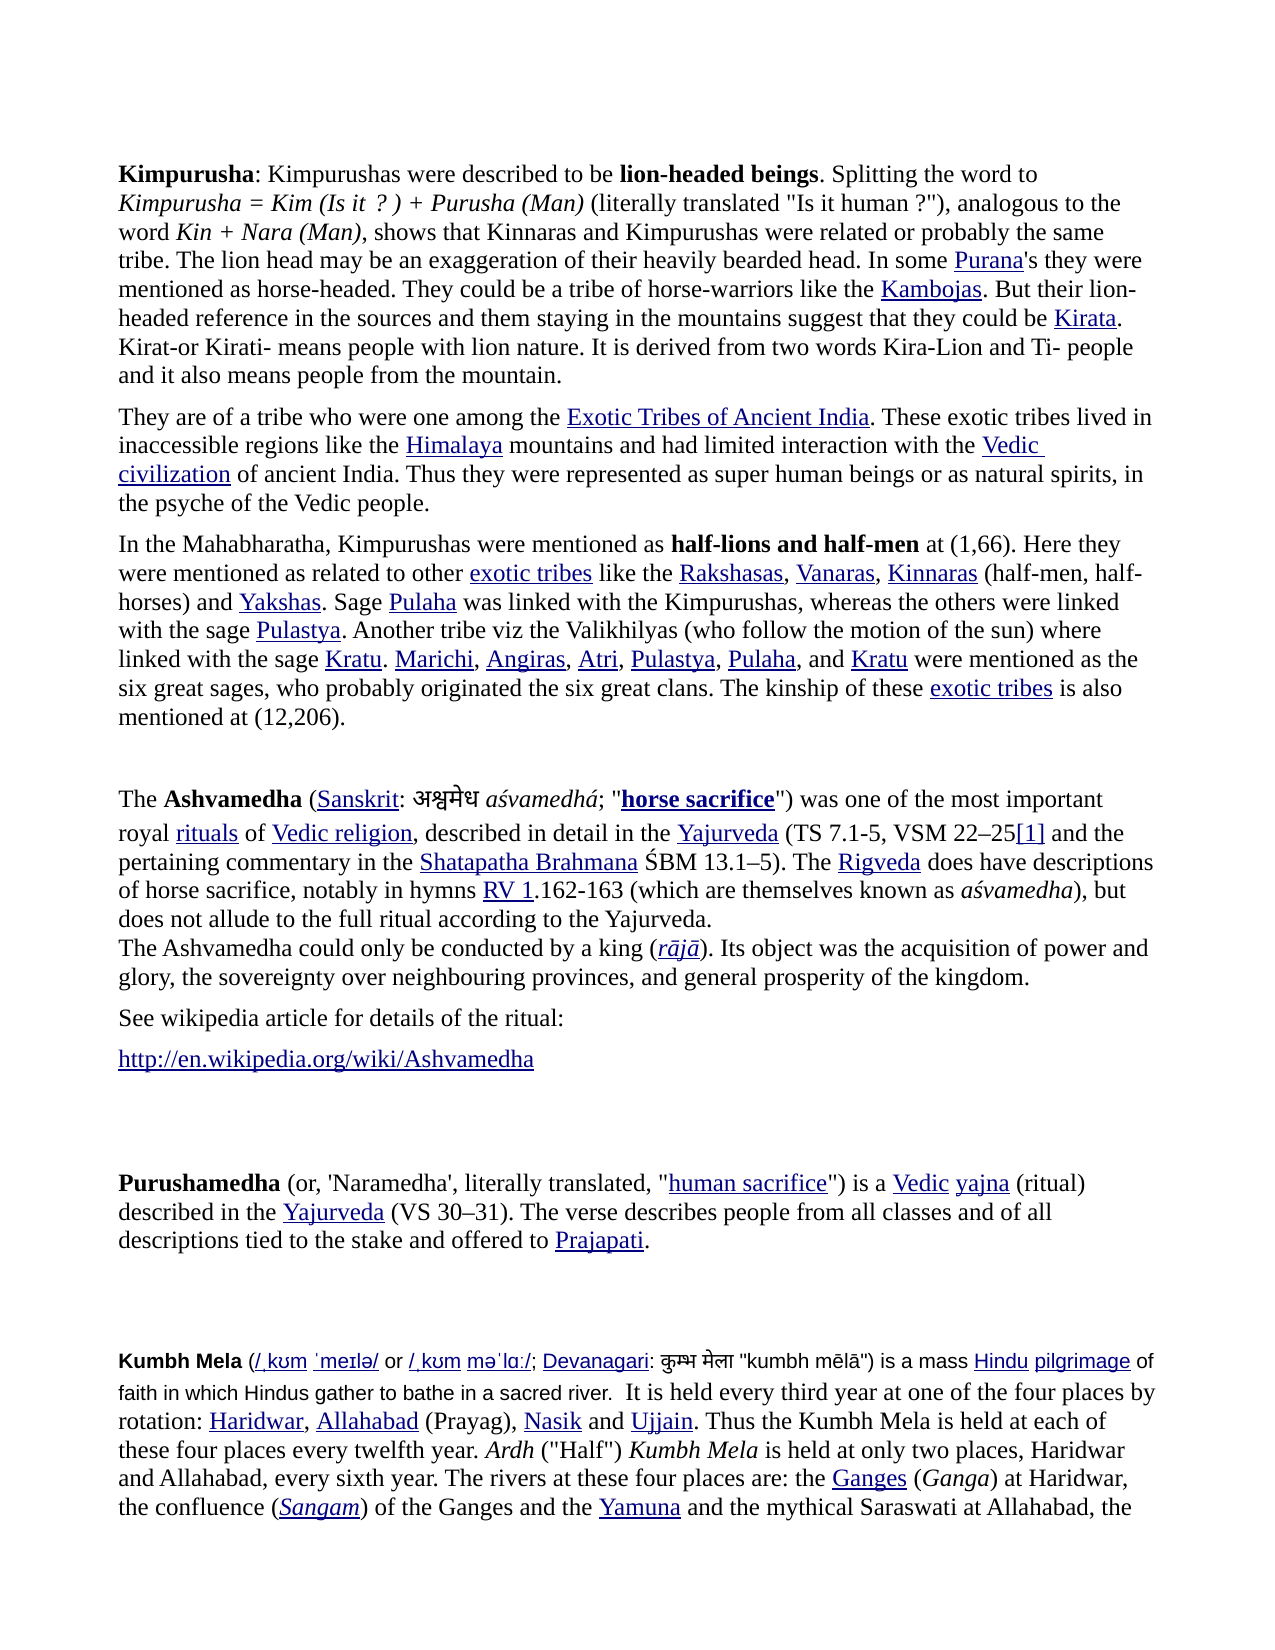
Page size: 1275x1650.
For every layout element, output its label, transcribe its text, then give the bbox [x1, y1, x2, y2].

text In the Mahabharatha, Kimpurushas were mentioned as half-lions and half-men at (1,66). Here they were mentioned as related to other exotic tribes like the Rakshasas, Vanaras, Kinnaras (half-men, half-horses) and Yakshas. Sage Pulaha was linked with the Kimpurushas, whereas the others were linked with the sage Pulastya. Another tribe viz the Valikhilyas (who follow the motion of the sun) where linked with the sage Kratu. Marichi, Angiras, Atri, Pulastya, Pulaha, and Kratu were mentioned as the six great sages, who probably originated the six great clans. The kinship of these exotic tribes is also mentioned at (12,206). [118, 529, 1157, 731]
text The Ashvamedha (Sanskrit: अश्वमेध aśvamedhá; "horse sacrifice") was one of the most important royal rituals of Vedic religion, described in detail in the Yajurveda (TS 7.1-5, VSM 22–25[1] and the pertaining commentary in the Shatapatha Brahmana ŚBM 13.1–5). The Rigveda does have descriptions of horse sacrifice, notably in hymns RV 1.162-163 (which are themselves known as aśvamedha), but does not allude to the full ritual according to the Yajurveda. [118, 784, 1157, 933]
text The Ashvamedha could only be conducted by a king (rājā). Its object was the acquisition of power and glory, the sovereignty over neighbouring provinces, and general prosperity of the kingdom. [118, 933, 1157, 990]
text Purushamedha (or, 'Naramedha', literally translated, "human sacrifice") is a Vedic yajna (ritual) described in the Yajurveda (VS 30–31). The verse describes people from all classes and of all descriptions tied to the stake and offered to Prajapati. [118, 1168, 1157, 1254]
text They are of a tribe who were one among the Exotic Tribes of Ancient India. These exotic tribes lived in inaccessible regions like the Himalaya mountains and had limited interaction with the Vedic civilization of ancient India. Thus they were represented as super human beings or as natural spirits, in the psyche of the Vedic people. [118, 402, 1157, 517]
text See wikipedia article for details of the ritual: [118, 1003, 1157, 1032]
text Kimpurusha: Kimpurushas were described to be lion-headed beings. Splitting the word to Kimpurusha = Kim (Is it ? ) + Purusha (Man) (literally translated "Is it human ?"), analogous to the word Kin + Nara (Man), shows that Kinnaras and Kimpurushas were related or probably the same tribe. The lion head may be an exaggeration of their heavily bearded head. In some Purana's they were mentioned as horse-headed. They could be a tribe of horse-warriors like the Kambojas. But their lion-headed reference in the sources and them staying in the mountains suggest that they could be Kirata. Kirat-or Kirati- means people with lion nature. It is derived from two words Kira-Lion and Ti- people and it also means people from the mountain. [118, 159, 1157, 389]
text http://en.wikipedia.org/wiki/Ashvamedha [118, 1044, 1157, 1073]
text Kumbh Mela (/ˌkʊm ˈmeɪlə/ or /ˌkʊm məˈlɑː/; Devanagari: कुम्भ मेला "kumbh mēlā") is a mass Hindu pilgrimage of faith in which Hindus gather to bathe in a sacred river. It is held every third year at one of the four places by rotation: Haridwar, Allahabad (Prayag), Nasik and Ujjain. Thus the Kumbh Mela is held at each of these four places every twelfth year. Ardh ("Half") Kumbh Mela is held at only two places, Haridwar and Allahabad, every sixth year. The rivers at these four places are: the Ganges (Ganga) at Haridwar, the confluence (Sangam) of the Ganges and the Yamuna and the mythical Saraswati at Allahabad, the [118, 1349, 1157, 1521]
